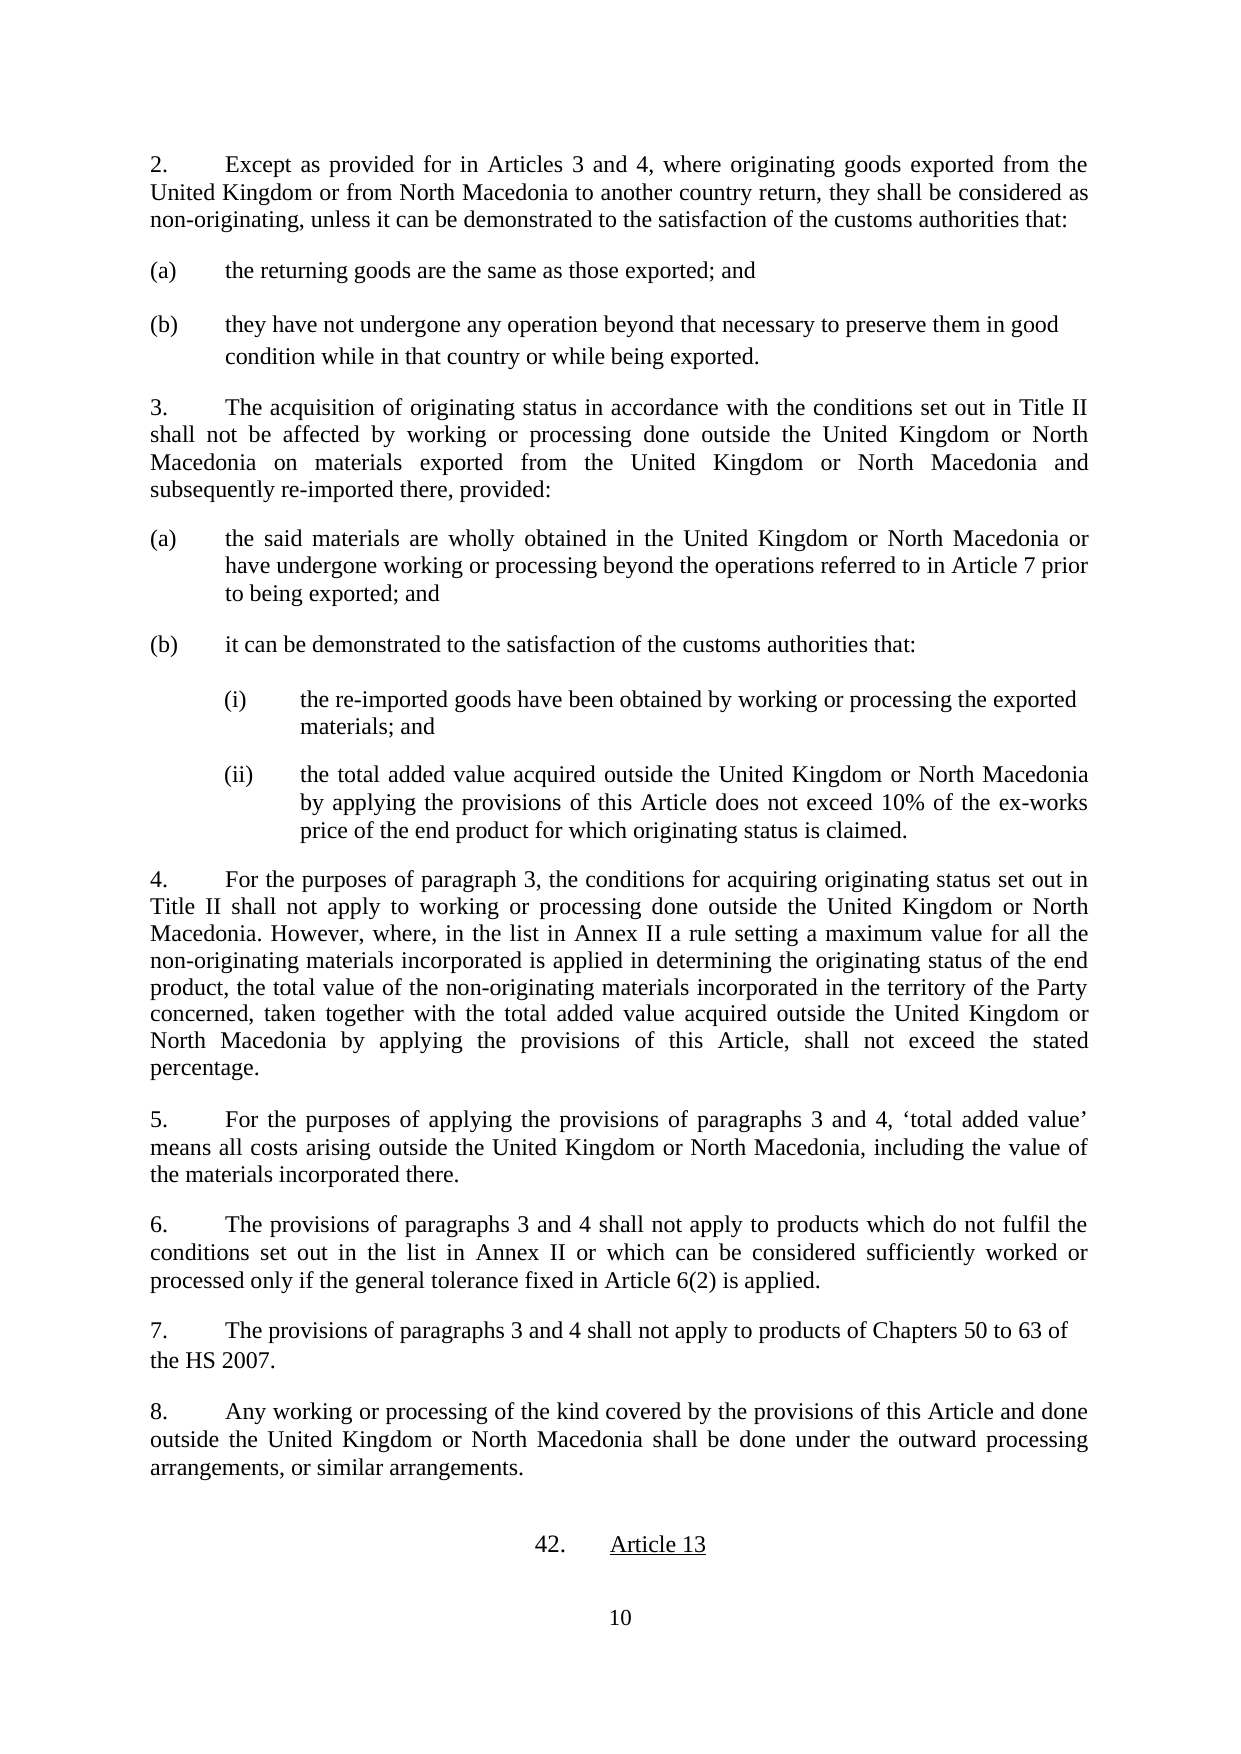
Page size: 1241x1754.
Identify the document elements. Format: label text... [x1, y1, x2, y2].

list the re-imported goods have been obtained by working or processing the exported materials; and [224, 685, 1090, 740]
list The provisions of paragraphs 3 and 4 shall not apply to products which do not fulfil the conditions set out in the list in Annex II or which can be considered sufficiently worked or processed only if the general tolerance fixed in Article 6(2) is applied. [150, 1211, 1090, 1294]
subtitle Article 13 [150, 1529, 1090, 1558]
list Any working or processing of the kind covered by the provisions of this Article and done outside the United Kingdom or North Macedonia shall be done under the outward processing arrangements, or similar arrangements. [150, 1397, 1090, 1481]
list The acquisition of originating status in accordance with the conditions set out in Title II shall not be affected by working or processing done outside the United Kingdom or North Macedonia on materials exported from the United Kingdom or North Macedonia and subsequently re-imported there, provided: [150, 392, 1090, 503]
list Except as provided for in Articles 3 and 4, where originating goods exported from the United Kingdom or from North Macedonia to another country return, they shall be considered as non-originating, unless it can be demonstrated to the satisfaction of the customs authorities that: [150, 150, 1090, 233]
list The provisions of paragraphs 3 and 4 shall not apply to products of Chapters 50 to 63 of the HS 2007. [150, 1316, 1090, 1374]
list they have not undergone any operation beyond that necessary to preserve them in good condition while in that country or while being exported. [150, 310, 1090, 370]
list the returning goods are the same as those exported; and [150, 256, 1090, 283]
list For the purposes of applying the provisions of paragraphs 3 and 4, ‘total added value’ means all costs arising outside the United Kingdom or North Macedonia, including the value of the materials incorporated there. [150, 1105, 1090, 1188]
list it can be demonstrated to the satisfaction of the customs authorities that: [150, 629, 1090, 657]
list the total added value acquired outside the United Kingdom or North Macedonia by applying the provisions of this Article does not exceed 10% of the ex-works price of the end product for which originating status is claimed. [224, 760, 1090, 843]
list the said materials are wholly obtained in the United Kingdom or North Macedonia or have undergone working or processing beyond the operations referred to in Article 7 prior to being exported; and [150, 524, 1090, 607]
list For the purposes of paragraph 3, the conditions for acquiring originating status set out in Title II shall not apply to working or processing done outside the United Kingdom or North Macedonia. However, where, in the list in Annex II a rule setting a maximum value for all the non-originating materials incorporated is applied in determining the originating status of the end product, the total value of the non-originating materials incorporated in the territory of the Party concerned, taken together with the total added value acquired outside the United Kingdom or North Macedonia by applying the provisions of this Article, shall not exceed the stated percentage. [150, 866, 1090, 1081]
